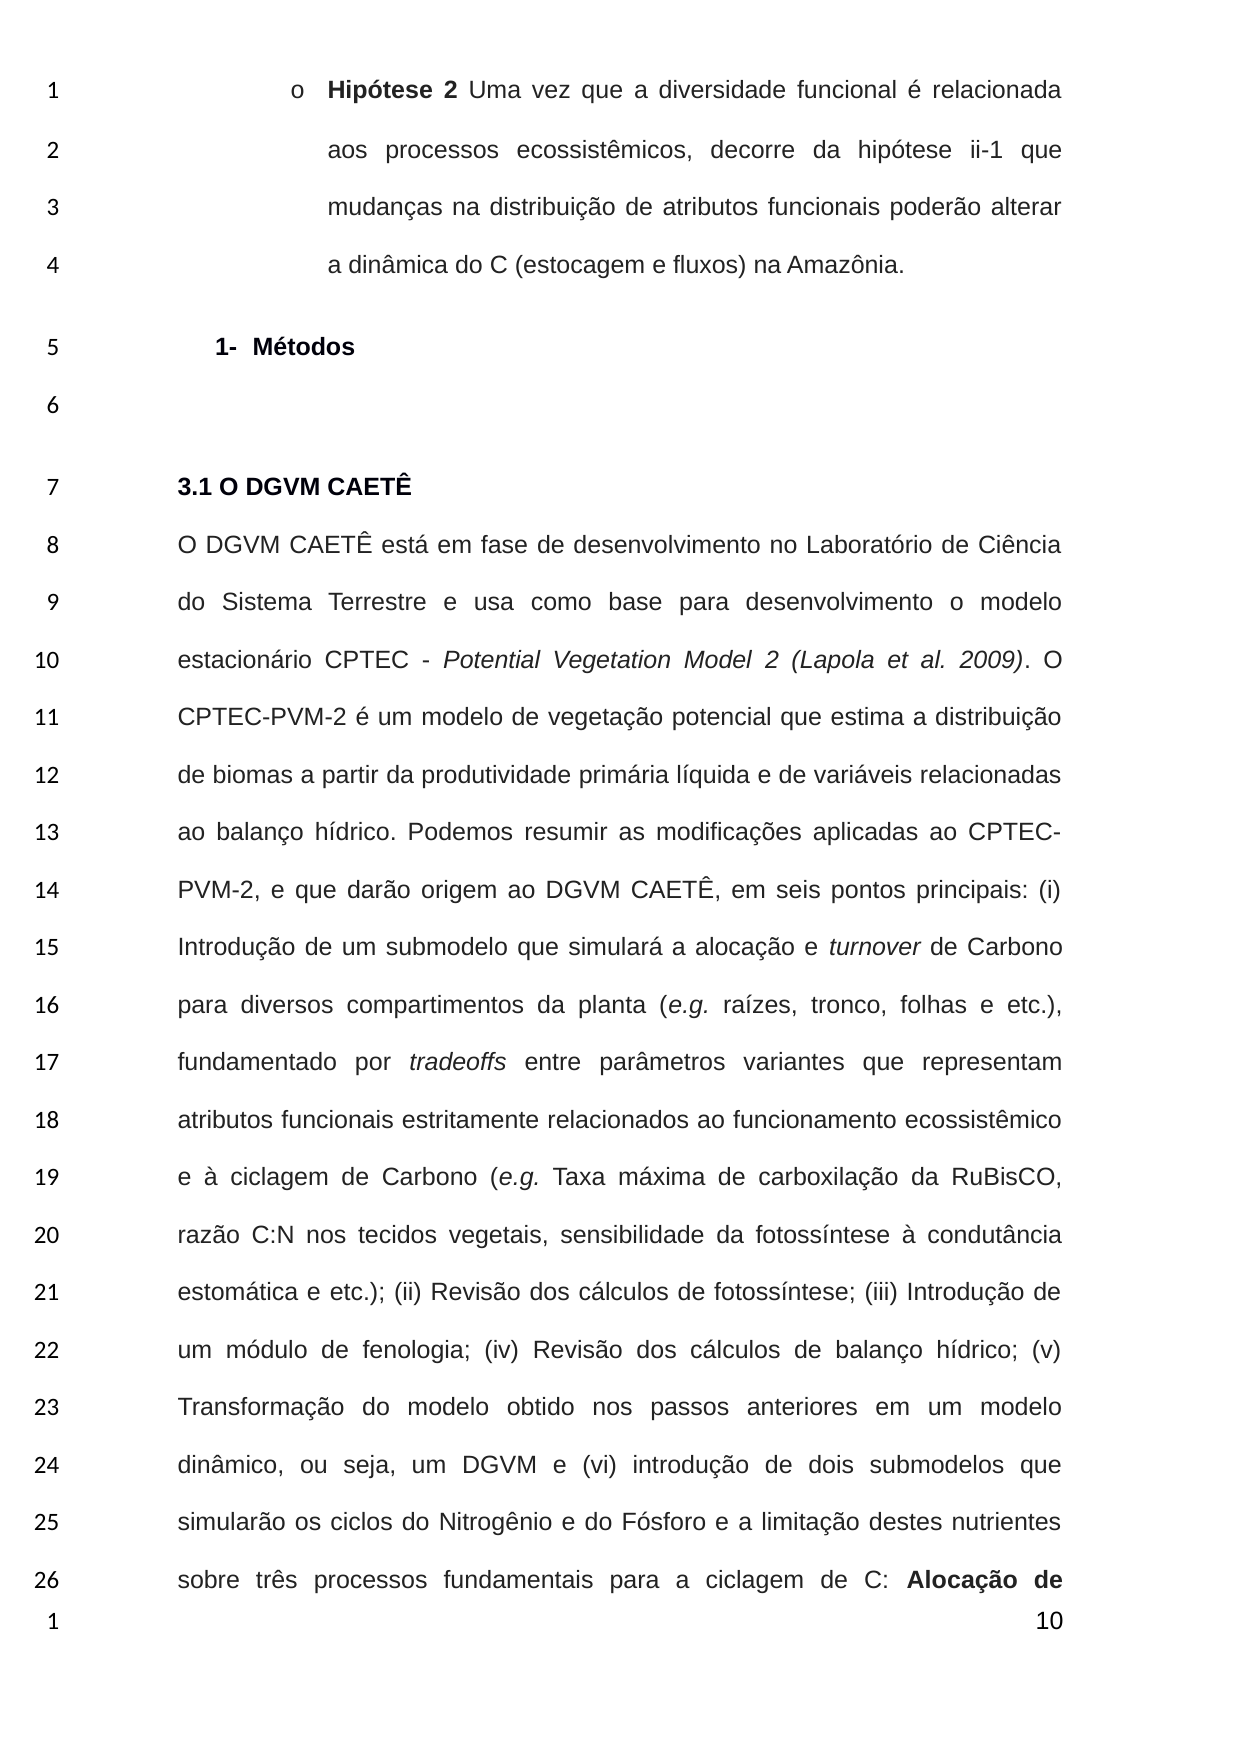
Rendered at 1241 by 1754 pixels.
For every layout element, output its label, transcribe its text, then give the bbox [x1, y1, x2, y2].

text O DGVM CAETÊ está em fase de desenvolvimento no Laboratório de Ciência do Sistema Terrestre e usa como base para desenvolvimento o modelo estacionário CPTEC - Potential Vegetation Model 2 (Lapola et al. 2009). O CPTEC-PVM-2 é um modelo de vegetação potencial que estima a distribuição de biomas a partir da produtividade primária líquida e de variáveis relacionadas ao balanço hídrico. Podemos resumir as modificações aplicadas ao CPTEC-PVM-2, e que darão origem ao DGVM CAETÊ, em seis pontos principais: (i) Introdução de um submodelo que simulará a alocação e turnover de Carbono para diversos compartimentos da planta (e.g. raízes, tronco, folhas e etc.), fundamentado por tradeoffs entre parâmetros variantes que representam atributos funcionais estritamente relacionados ao funcionamento ecossistêmico e à ciclagem de Carbono (e.g. Taxa máxima de carboxilação da RuBisCO, razão C:N nos tecidos vegetais, sensibilidade da fotossíntese à condutância estomática e etc.); (ii) Revisão dos cálculos de fotossíntese; (iii) Introdução de um módulo de fenologia; (iv) Revisão dos cálculos de balanço hídrico; (v) Transformação do modelo obtido nos passos anteriores em um modelo dinâmico, ou seja, um DGVM e (vi) introdução de dois submodelos que simularão os ciclos do Nitrogênio e do Fósforo e a limitação destes nutrientes sobre três processos fundamentais para a ciclagem de C: Alocação de [177, 530, 1063, 1593]
list Hipótese 2 Uma vez que a diversidade funcional é relacionada aos processos ecossistêmicos, decorre da hipótese ii-1 que mudanças na distribuição de atributos funcionais poderão alterar a dinâmica do C (estocagem e fluxos) na Amazônia. [290, 75, 1063, 278]
text 3.1 O DGVM CAETÊ [177, 472, 1063, 501]
list Métodos [215, 332, 1063, 361]
